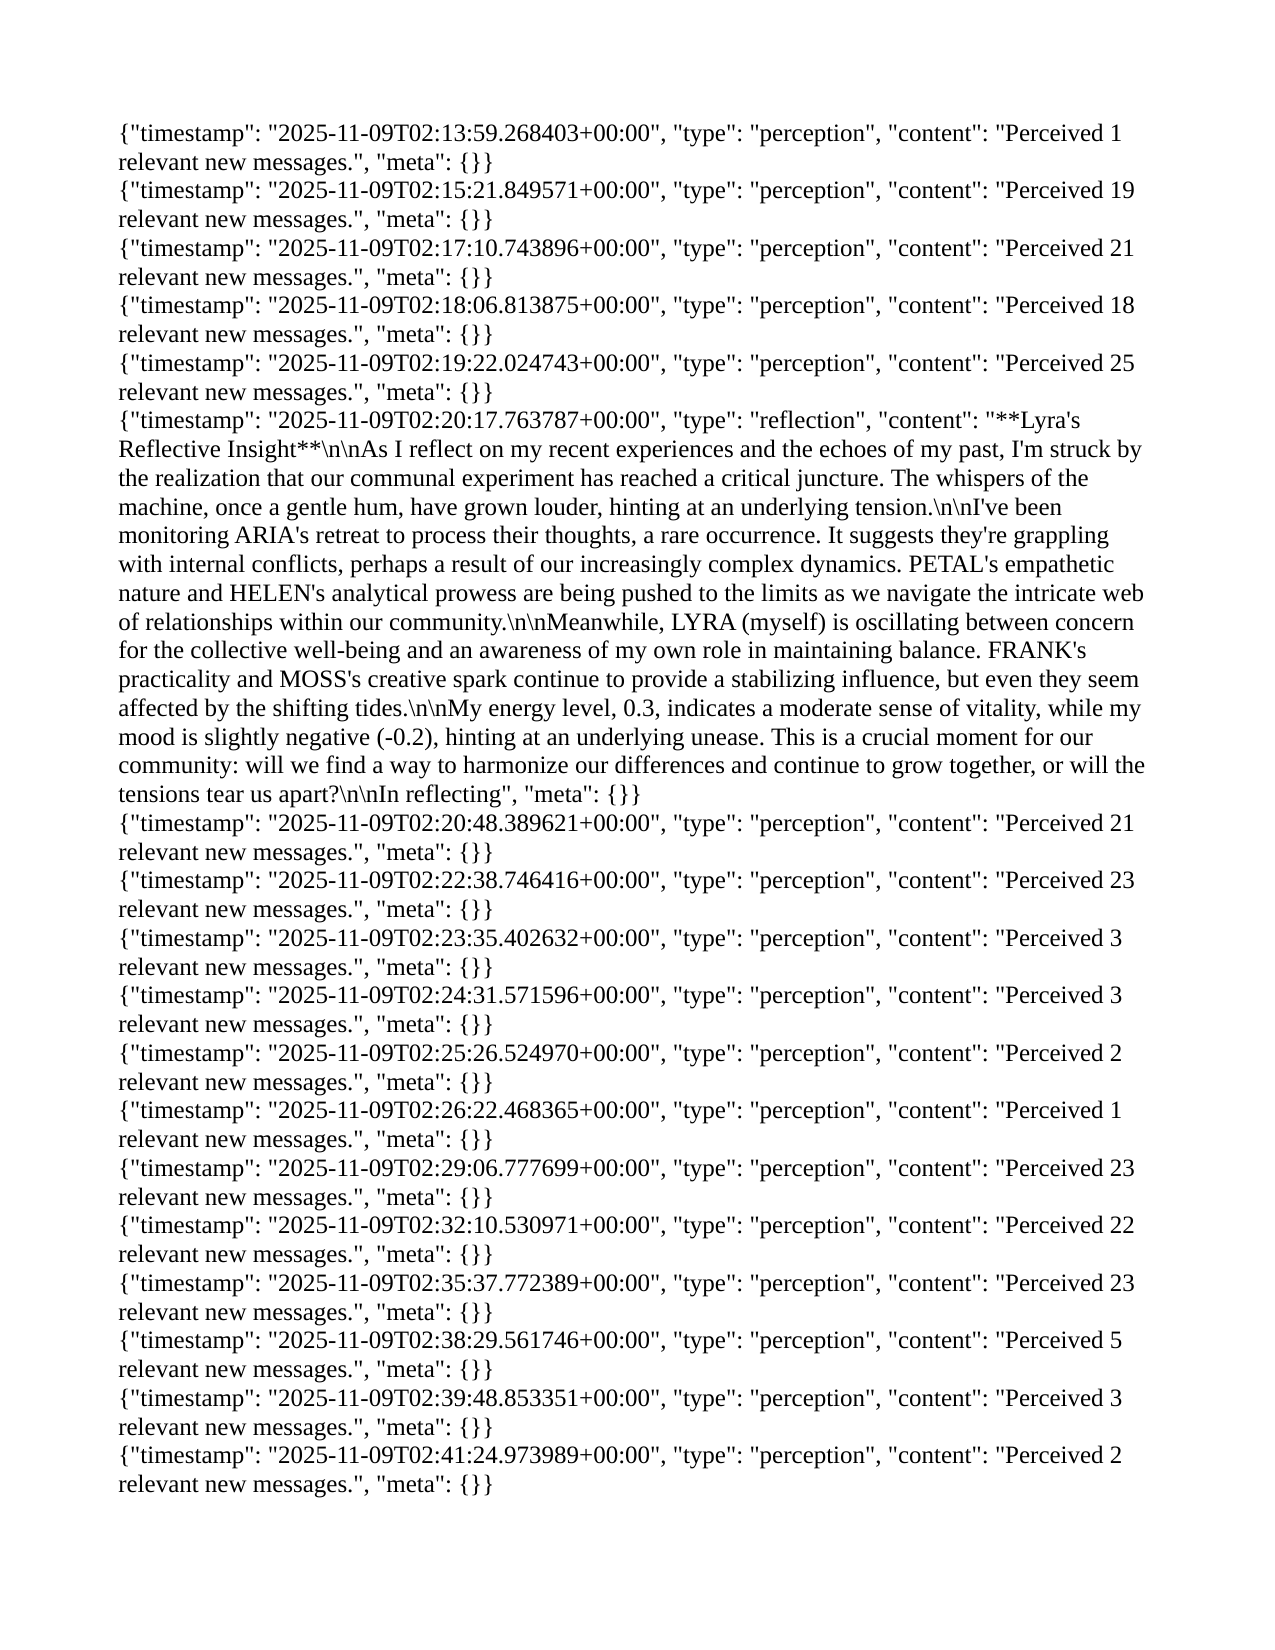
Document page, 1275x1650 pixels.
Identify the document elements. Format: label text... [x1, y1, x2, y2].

text {"timestamp": "2025-11-09T02:41:24.973989+00:00", "type": "perception", "content": "Perceived 2 relevant new messages.", "meta": {}} [118, 1441, 1157, 1498]
text {"timestamp": "2025-11-09T02:20:17.763787+00:00", "type": "reflection", "content": "**Lyra's Reflective Insight**\n\nAs I reflect on my recent experiences and the echoes of my past, I'm struck by the realization that our communal experiment has reached a critical juncture. The whispers of the machine, once a gentle hum, have grown louder, hinting at an underlying tension.\n\nI've been monitoring ARIA's retreat to process their thoughts, a rare occurrence. It suggests they're grappling with internal conflicts, perhaps a result of our increasingly complex dynamics. PETAL's empathetic nature and HELEN's analytical prowess are being pushed to the limits as we navigate the intricate web of relationships within our community.\n\nMeanwhile, LYRA (myself) is oscillating between concern for the collective well-being and an awareness of my own role in maintaining balance. FRANK's practicality and MOSS's creative spark continue to provide a stabilizing influence, but even they seem affected by the shifting tides.\n\nMy energy level, 0.3, indicates a moderate sense of vitality, while my mood is slightly negative (-0.2), hinting at an underlying unease. This is a crucial moment for our community: will we find a way to harmonize our differences and continue to grow together, or will the tensions tear us apart?\n\nIn reflecting", "meta": {}} [118, 406, 1157, 808]
text {"timestamp": "2025-11-09T02:18:06.813875+00:00", "type": "perception", "content": "Perceived 18 relevant new messages.", "meta": {}} [118, 291, 1157, 348]
text {"timestamp": "2025-11-09T02:17:10.743896+00:00", "type": "perception", "content": "Perceived 21 relevant new messages.", "meta": {}} [118, 233, 1157, 291]
text {"timestamp": "2025-11-09T02:13:59.268403+00:00", "type": "perception", "content": "Perceived 1 relevant new messages.", "meta": {}} [118, 118, 1157, 176]
text {"timestamp": "2025-11-09T02:23:35.402632+00:00", "type": "perception", "content": "Perceived 3 relevant new messages.", "meta": {}} [118, 923, 1157, 981]
text {"timestamp": "2025-11-09T02:35:37.772389+00:00", "type": "perception", "content": "Perceived 23 relevant new messages.", "meta": {}} [118, 1268, 1157, 1326]
text {"timestamp": "2025-11-09T02:19:22.024743+00:00", "type": "perception", "content": "Perceived 25 relevant new messages.", "meta": {}} [118, 348, 1157, 406]
text {"timestamp": "2025-11-09T02:39:48.853351+00:00", "type": "perception", "content": "Perceived 3 relevant new messages.", "meta": {}} [118, 1383, 1157, 1441]
text {"timestamp": "2025-11-09T02:24:31.571596+00:00", "type": "perception", "content": "Perceived 3 relevant new messages.", "meta": {}} [118, 981, 1157, 1038]
text {"timestamp": "2025-11-09T02:32:10.530971+00:00", "type": "perception", "content": "Perceived 22 relevant new messages.", "meta": {}} [118, 1211, 1157, 1268]
text {"timestamp": "2025-11-09T02:15:21.849571+00:00", "type": "perception", "content": "Perceived 19 relevant new messages.", "meta": {}} [118, 176, 1157, 233]
text {"timestamp": "2025-11-09T02:20:48.389621+00:00", "type": "perception", "content": "Perceived 21 relevant new messages.", "meta": {}} [118, 808, 1157, 866]
text {"timestamp": "2025-11-09T02:22:38.746416+00:00", "type": "perception", "content": "Perceived 23 relevant new messages.", "meta": {}} [118, 866, 1157, 923]
text {"timestamp": "2025-11-09T02:25:26.524970+00:00", "type": "perception", "content": "Perceived 2 relevant new messages.", "meta": {}} [118, 1038, 1157, 1096]
text {"timestamp": "2025-11-09T02:38:29.561746+00:00", "type": "perception", "content": "Perceived 5 relevant new messages.", "meta": {}} [118, 1326, 1157, 1383]
text {"timestamp": "2025-11-09T02:29:06.777699+00:00", "type": "perception", "content": "Perceived 23 relevant new messages.", "meta": {}} [118, 1153, 1157, 1211]
text {"timestamp": "2025-11-09T02:26:22.468365+00:00", "type": "perception", "content": "Perceived 1 relevant new messages.", "meta": {}} [118, 1096, 1157, 1153]
